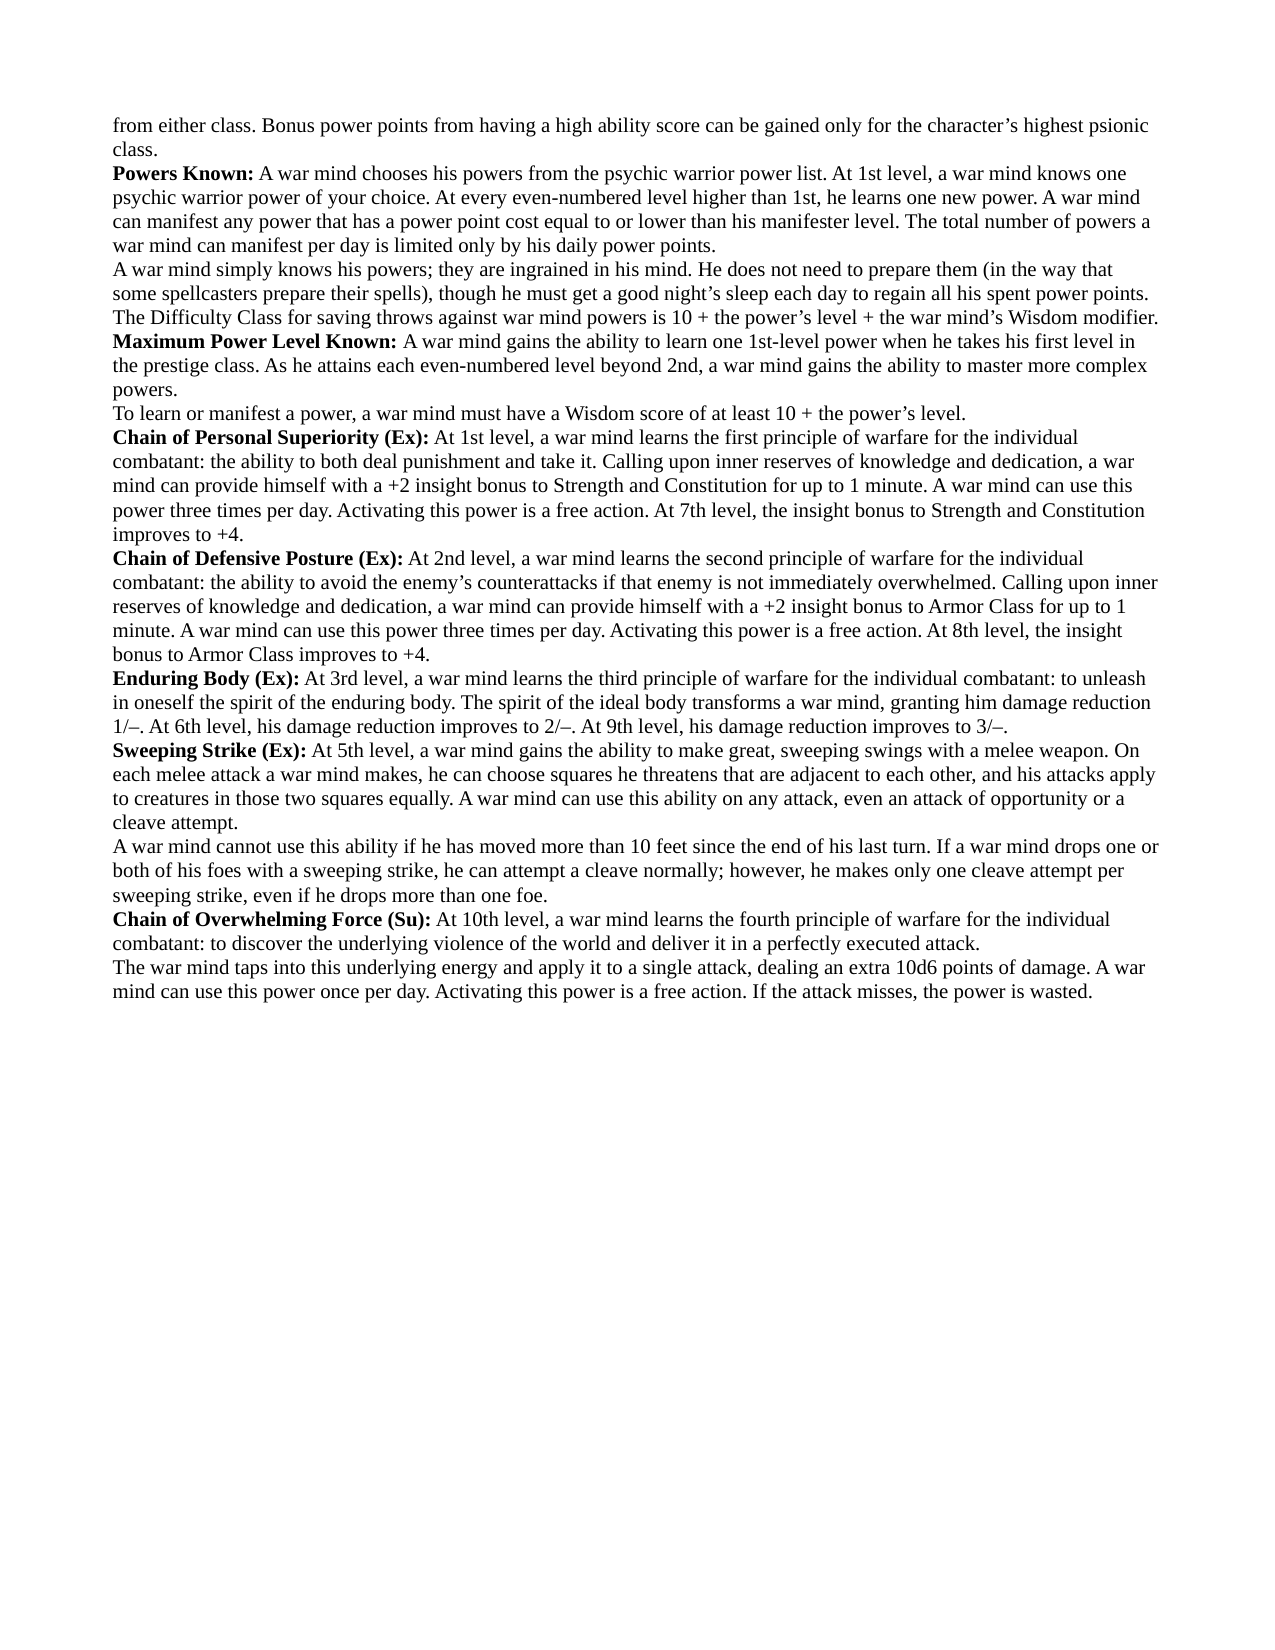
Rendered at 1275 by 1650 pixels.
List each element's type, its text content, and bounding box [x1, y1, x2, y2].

text A war mind simply knows his powers; they are ingrained in his mind. He does not need to prepare them (in the way that some spellcasters prepare their spells), though he must get a good night’s sleep each day to regain all his spent power points. [112, 257, 1162, 305]
text The war mind taps into this underlying energy and apply it to a single attack, dealing an extra 10d6 points of damage. A war mind can use this power once per day. Activating this power is a free action. If the attack misses, the power is wasted. [112, 955, 1162, 1003]
text To learn or manifest a power, a war mind must have a Wisdom score of at least 10 + the power’s level. [112, 401, 1162, 425]
text Powers Known: A war mind chooses his powers from the psychic warrior power list. At 1st level, a war mind knows one psychic warrior power of your choice. At every even-numbered level higher than 1st, he learns one new power. A war mind can manifest any power that has a power point cost equal to or lower than his manifester level. The total number of powers a war mind can manifest per day is limited only by his daily power points. [112, 161, 1162, 257]
text Chain of Defensive Posture (Ex): At 2nd level, a war mind learns the second principle of warfare for the individual combatant: the ability to avoid the enemy’s counterattacks if that enemy is not immediately overwhelmed. Calling upon inner reserves of knowledge and dedication, a war mind can provide himself with a +2 insight bonus to Armor Class for up to 1 minute. A war mind can use this power three times per day. Activating this power is a free action. At 8th level, the insight bonus to Armor Class improves to +4. [112, 546, 1162, 666]
text Chain of Personal Superiority (Ex): At 1st level, a war mind learns the first principle of warfare for the individual combatant: the ability to both deal punishment and take it. Calling upon inner reserves of knowledge and dedication, a war mind can provide himself with a +2 insight bonus to Strength and Constitution for up to 1 minute. A war mind can use this power three times per day. Activating this power is a free action. At 7th level, the insight bonus to Strength and Constitution improves to +4. [112, 425, 1162, 546]
text Chain of Overwhelming Force (Su): At 10th level, a war mind learns the fourth principle of warfare for the individual combatant: to discover the underlying violence of the world and deliver it in a perfectly executed attack. [112, 907, 1162, 955]
text Maximum Power Level Known: A war mind gains the ability to learn one 1st-level power when he takes his first level in the prestige class. As he attains each even-numbered level beyond 2nd, a war mind gains the ability to master more complex powers. [112, 329, 1162, 401]
text Sweeping Strike (Ex): At 5th level, a war mind gains the ability to make great, sweeping swings with a melee weapon. On each melee attack a war mind makes, he can choose squares he threatens that are adjacent to each other, and his attacks apply to creatures in those two squares equally. A war mind can use this ability on any attack, even an attack of opportunity or a cleave attempt. [112, 738, 1162, 834]
text Enduring Body (Ex): At 3rd level, a war mind learns the third principle of warfare for the individual combatant: to unleash in oneself the spirit of the enduring body. The spirit of the ideal body transforms a war mind, granting him damage reduction 1/–. At 6th level, his damage reduction improves to 2/–. At 9th level, his damage reduction improves to 3/–. [112, 666, 1162, 738]
text The Difficulty Class for saving throws against war mind powers is 10 + the power’s level + the war mind’s Wisdom modifier. [112, 305, 1162, 329]
text A war mind cannot use this ability if he has moved more than 10 feet since the end of his last turn. If a war mind drops one or both of his foes with a sweeping strike, he can attempt a cleave normally; however, he makes only one cleave attempt per sweeping strike, even if he drops more than one foe. [112, 834, 1162, 907]
text from either class. Bonus power points from having a high ability score can be gained only for the character’s highest psionic class. [112, 112, 1162, 161]
